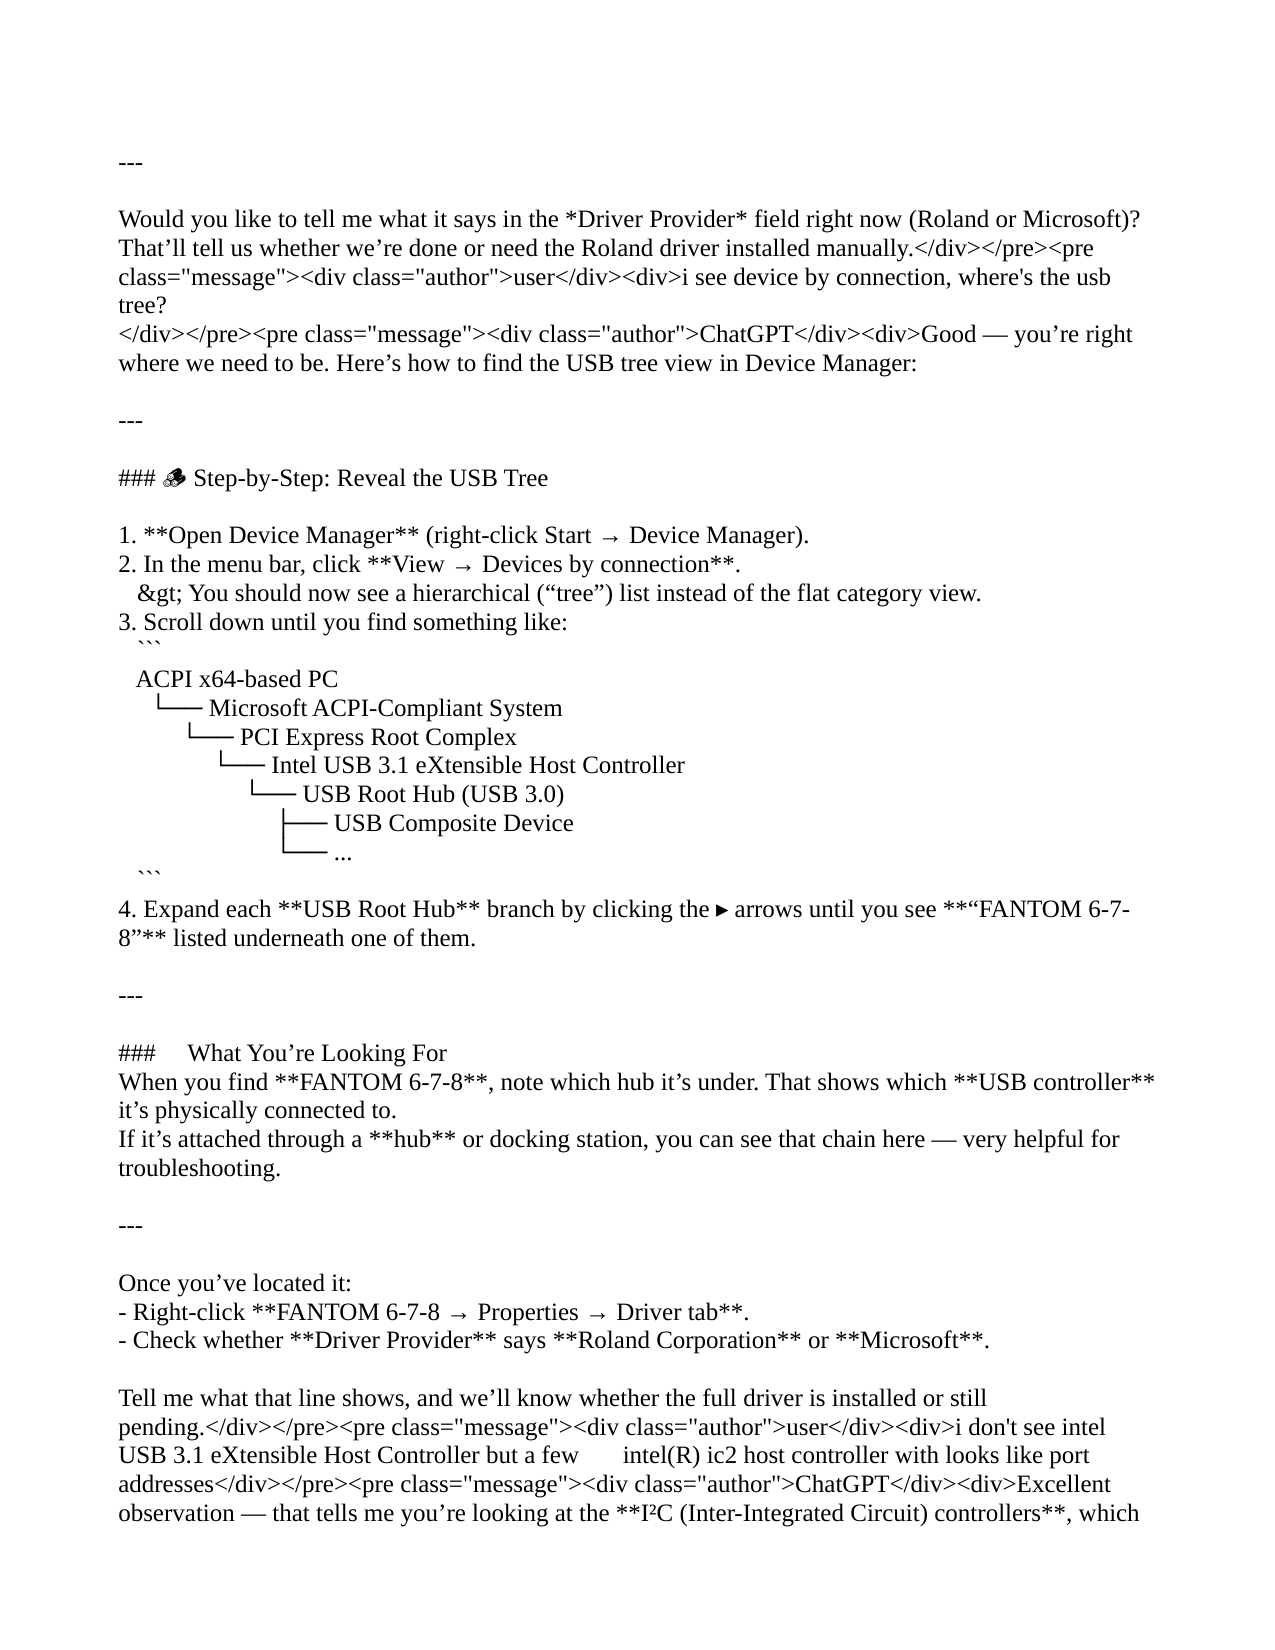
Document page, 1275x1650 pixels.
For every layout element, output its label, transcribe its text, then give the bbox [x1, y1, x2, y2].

text --- [118, 406, 1157, 434]
text - Check whether **Driver Provider** says **Roland Corporation** or **Microsoft**. [118, 1326, 1157, 1354]
text 2. In the menu bar, click **View → Devices by connection**. [118, 549, 1157, 578]
text 3. Scroll down until you find something like: [118, 607, 1157, 636]
text ``` [118, 636, 1157, 664]
text ├── USB Composite Device [118, 808, 282, 837]
text Once you’ve located it: [118, 1268, 1157, 1297]
text Would you like to tell me what it says in the *Driver Provider* field right now (Roland or Microsoft)? That’ll tell us whether we’re done or need the Roland driver installed manually.</div></pre><pre class="message"><div class="author">user</div><div>i see device by connection, where's the usb tree? [118, 204, 1157, 319]
text ### 🧠 What You’re Looking For [118, 1038, 1157, 1067]
text Tell me what that line shows, and we’ll know whether the full driver is installed or still pending.</div></pre><pre class="message"><div class="author">user</div><div>i don't see intel USB 3.1 eXtensible Host Controller but a few intel(R) ic2 host controller with looks like port addresses</div></pre><pre class="message"><div class="author">ChatGPT</div><div>Excellent observation — that tells me you’re looking at the **I²C (Inter-Integrated Circuit) controllers**, which [118, 1383, 1157, 1527]
text </div></pre><pre class="message"><div class="author">ChatGPT</div><div>Good — you’re right where we need to be. Here’s how to find the USB tree view in Device Manager: [118, 319, 1157, 377]
text ### 🪵 Step-by-Step: Reveal the USB Tree [118, 463, 1157, 492]
text 1. **Open Device Manager** (right-click Start → Device Manager). [118, 521, 1157, 549]
text ├── USB Composite Device [284, 808, 1157, 837]
text └── Microsoft ACPI-Compliant System [118, 693, 1157, 722]
text When you find **FANTOM 6-7-8**, note which hub it’s under. That shows which **USB controller** it’s physically connected to. [118, 1067, 1157, 1124]
text └── PCI Express Root Complex [118, 722, 1157, 751]
text --- [118, 147, 1157, 176]
text └── ... [118, 837, 1157, 866]
text - Right-click **FANTOM 6-7-8 → Properties → Driver tab**. [118, 1297, 1157, 1326]
text └── USB Root Hub (USB 3.0) [118, 779, 1157, 808]
text ``` [118, 866, 1157, 894]
text --- [118, 1211, 1157, 1239]
text └── Intel USB 3.1 eXtensible Host Controller [118, 751, 1157, 779]
text 4. Expand each **USB Root Hub** branch by clicking the ▸ arrows until you see **“FANTOM 6-7-8”** listed underneath one of them. [118, 894, 1157, 952]
text &gt; You should now see a hierarchical (“tree”) list instead of the flat category view. [118, 578, 1157, 607]
text --- [118, 981, 1157, 1009]
text If it’s attached through a **hub** or docking station, you can see that chain here — very helpful for troubleshooting. [118, 1124, 1157, 1182]
text ACPI x64-based PC [118, 664, 1157, 693]
